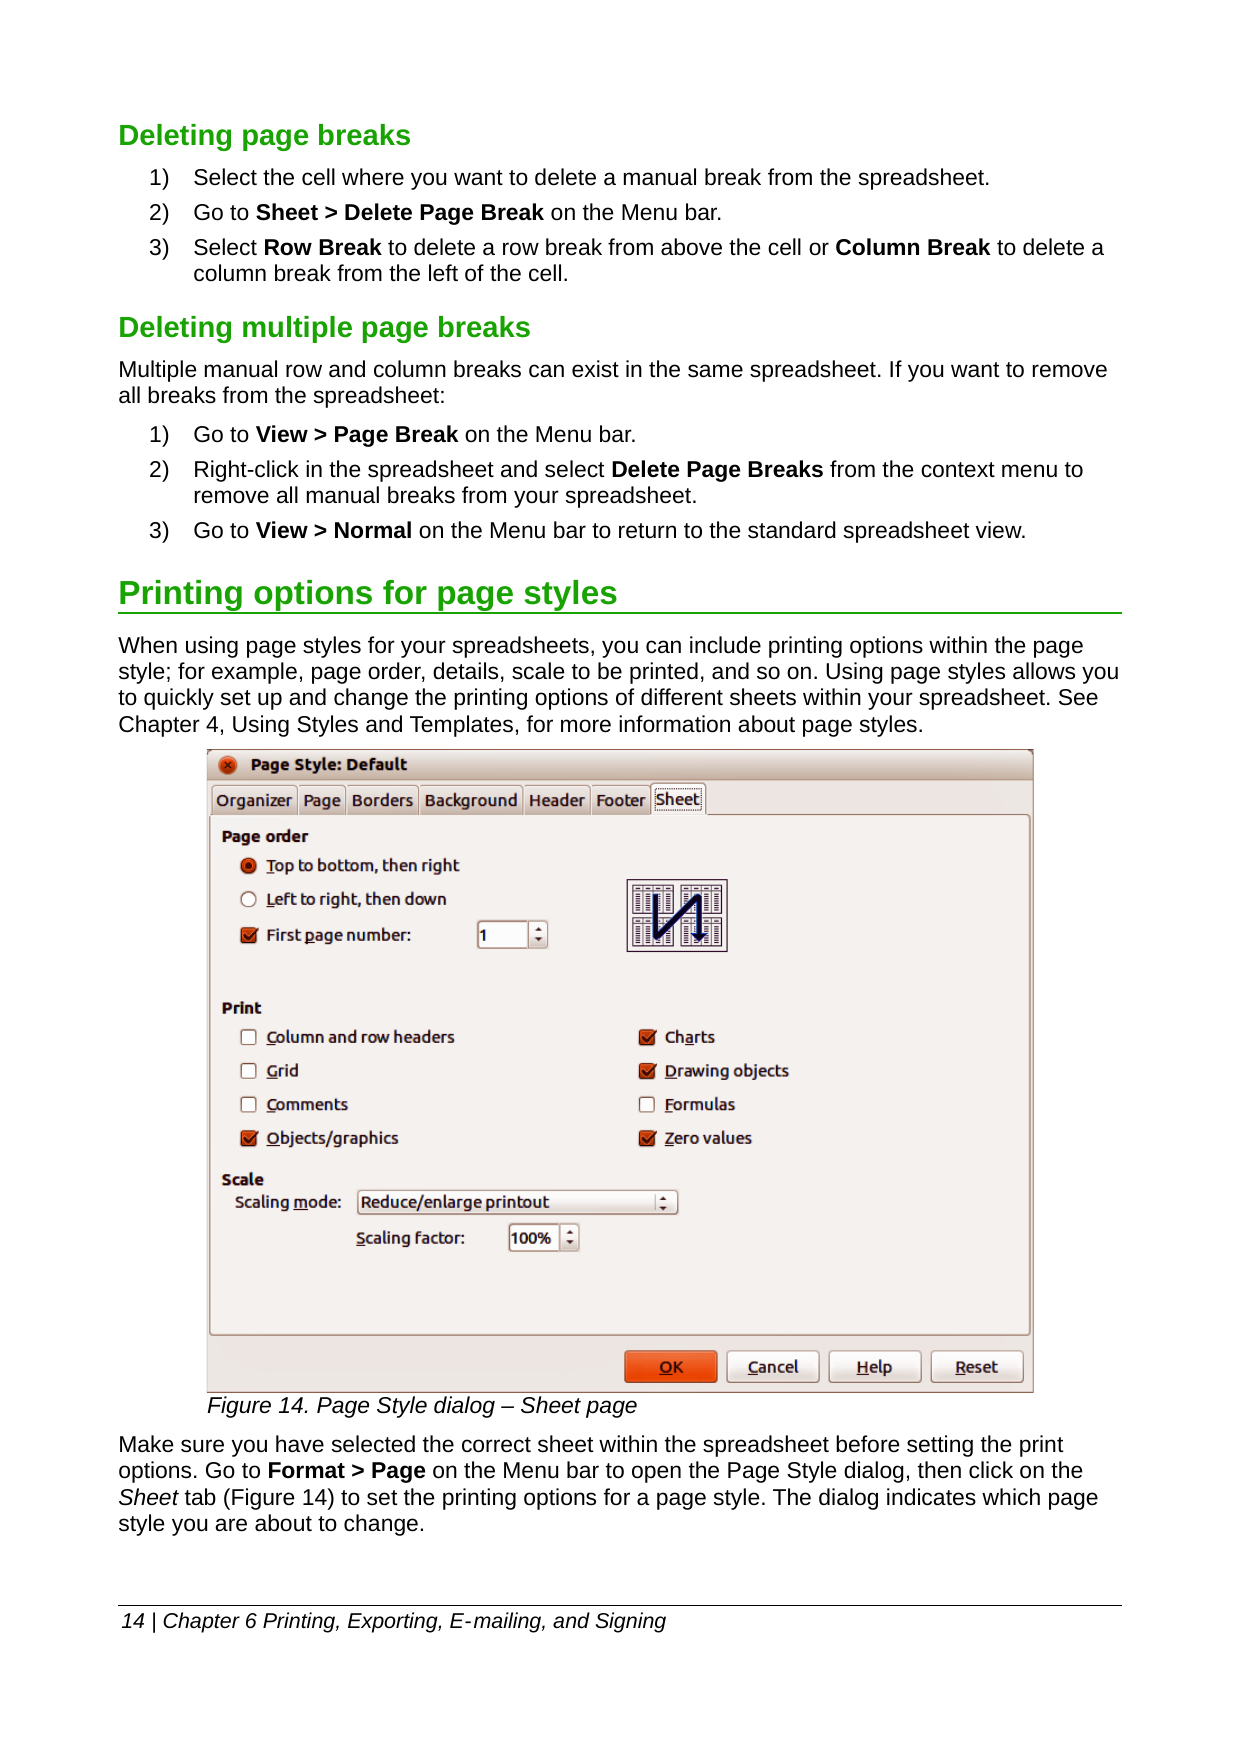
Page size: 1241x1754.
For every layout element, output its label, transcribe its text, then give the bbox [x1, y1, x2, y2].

text Make sure you have selected the correct sheet within the spreadsheet before setting the print options. Go to Format > Page on the Menu bar to open the Page Style dialog, then click on the Sheet tab (Figure 14) to set the printing options for a page style. The dialog indicates which page style you are about to change. [118, 1431, 1122, 1536]
subtitle Deleting multiple page breaks [118, 310, 1122, 344]
text Multiple manual row and column breaks can exist in the same spreadsheet. If you want to remove all breaks from the spreadsheet: [118, 356, 1122, 408]
subtitle Printing options for page styles [118, 573, 1122, 612]
list Select Row Break to delete a row break from above the cell or Column Break to delete a column break from the left of the cell. [169, 234, 1122, 287]
list Go to Sheet > Delete Page Break on the Menu bar. [169, 199, 1122, 225]
text Figure 14. Page Style dialog – Sheet page [207, 1393, 1033, 1419]
text When using page styles for your spreadsheets, you can include printing options within the page style; for example, page order, details, scale to be printed, and so on. Using page styles allows you to quickly set up and change the printing options of different sheets within your spreadsheet. See Chapter 4, Using Styles and Templates, for more information about page styles. [118, 632, 1122, 737]
list Select the cell where you want to delete a manual break from the spreadsheet. [169, 163, 1122, 190]
list Go to View > Normal on the Menu bar to return to the standard spreadsheet view. [169, 517, 1122, 544]
list Right-click in the spreadsheet and select Delete Page Breaks from the context menu to remove all manual breaks from your spreadsheet. [169, 456, 1122, 509]
subtitle Deleting page breaks [118, 118, 1122, 152]
picture [206, 749, 1034, 1393]
list Go to View > Page Break on the Menu bar. [169, 421, 1122, 447]
